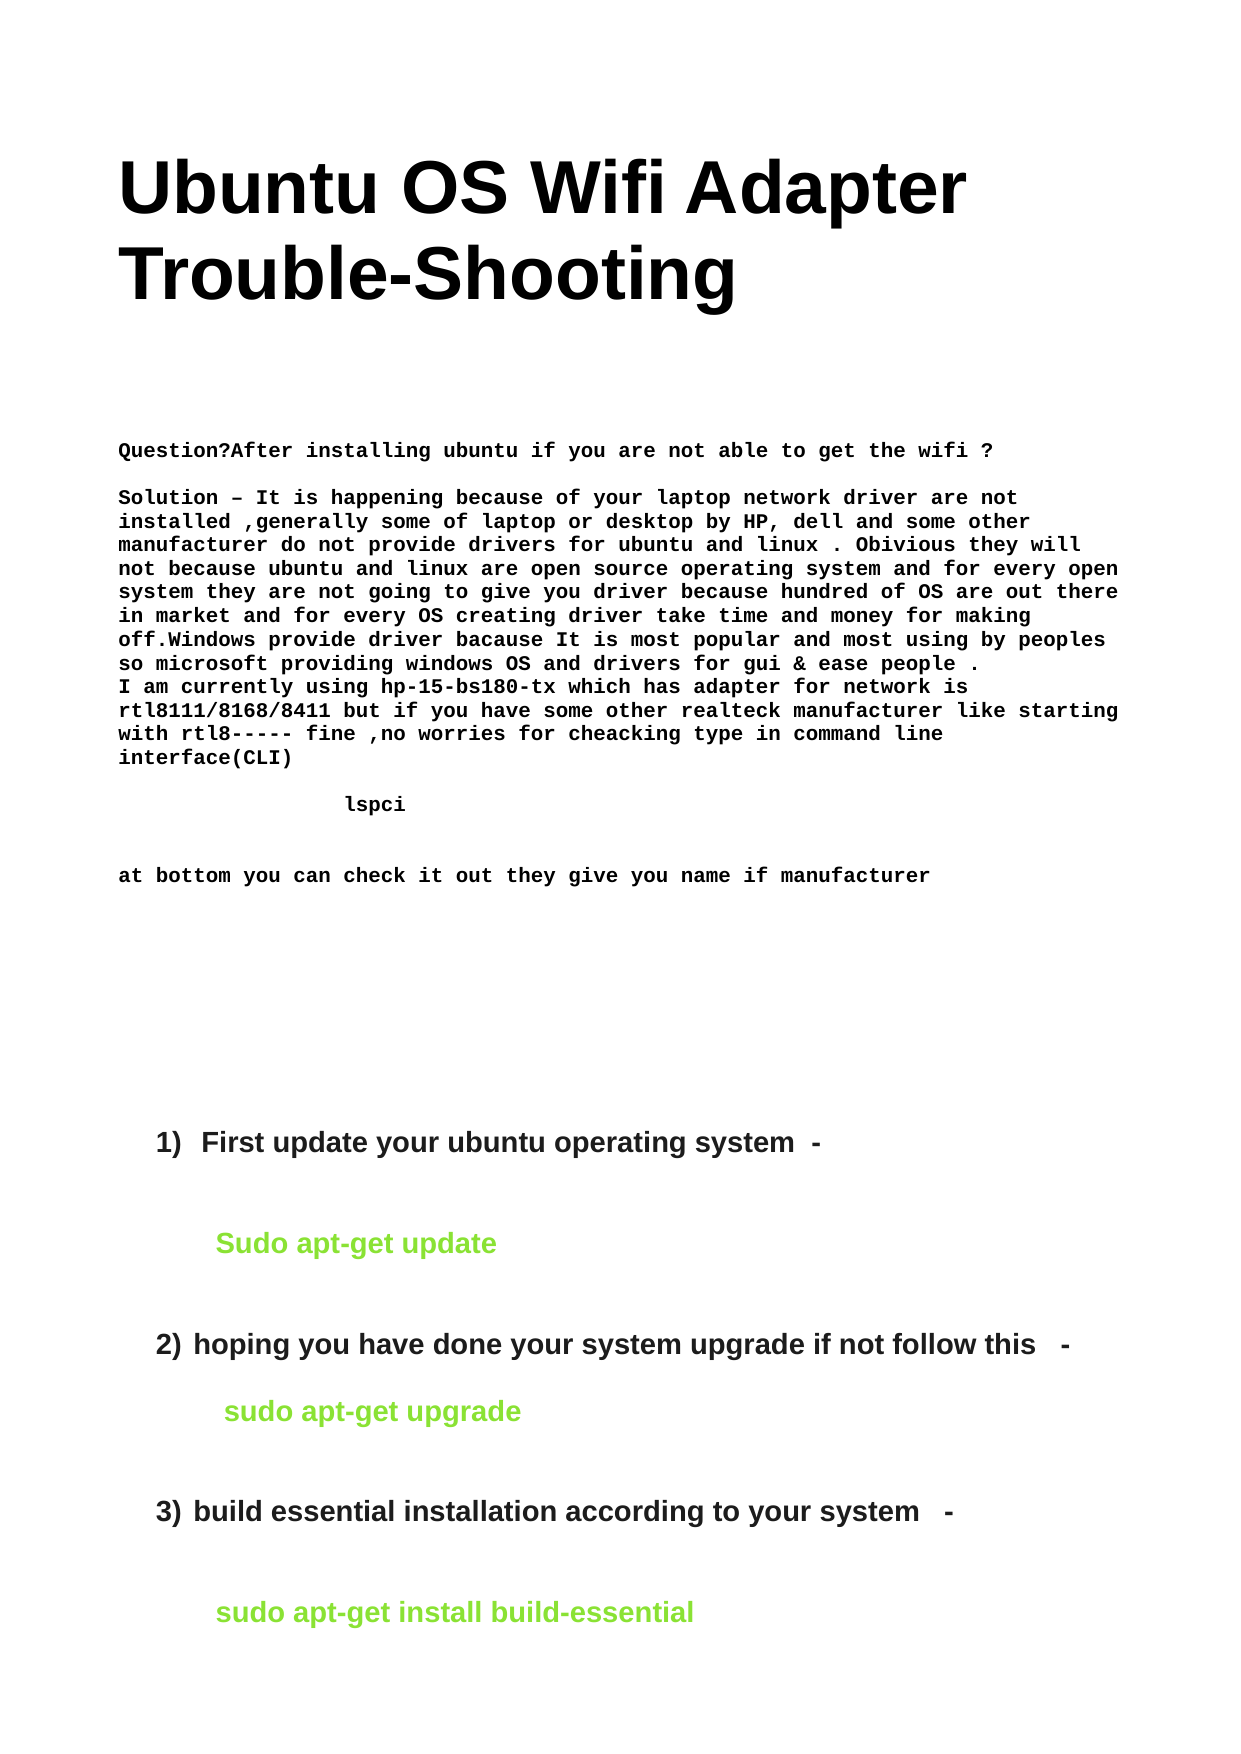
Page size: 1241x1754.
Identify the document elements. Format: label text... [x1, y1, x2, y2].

list First update your ubuntu operating system - [156, 1125, 1122, 1159]
text lspci [118, 794, 1122, 818]
text Sudo apt-get update [118, 1226, 1122, 1259]
text sudo apt-get upgrade [118, 1394, 1122, 1427]
list hoping you have done your system upgrade if not follow this - [156, 1327, 1122, 1360]
text sudo apt-get install build-essential [118, 1595, 1122, 1628]
text I am currently using hp-15-bs180-tx which has adapter for network is rtl8111/8168/8411 but if you have some other realteck manufacturer like starting with rtl8----- fine ,no worries for cheacking type in command line interface(CLI) [118, 676, 1122, 771]
text at bottom you can check it out they give you name if manufacturer [118, 865, 1122, 889]
text Solution – It is happening because of your laptop network driver are not installed ,generally some of laptop or desktop by HP, dell and some other manufacturer do not provide drivers for ubuntu and linux . Obivious they will not because ubuntu and linux are open source operating system and for every open system they are not going to give you driver because hundred of OS are out there in market and for every OS creating driver take time and money for making off.Windows provide driver bacause It is most popular and most using by peoples so microsoft providing windows OS and drivers for gui & ease people . [118, 487, 1122, 676]
list build essential installation according to your system - [156, 1494, 1122, 1528]
text Question?After installing ubuntu if you are not able to get the wifi ? [118, 440, 1122, 463]
